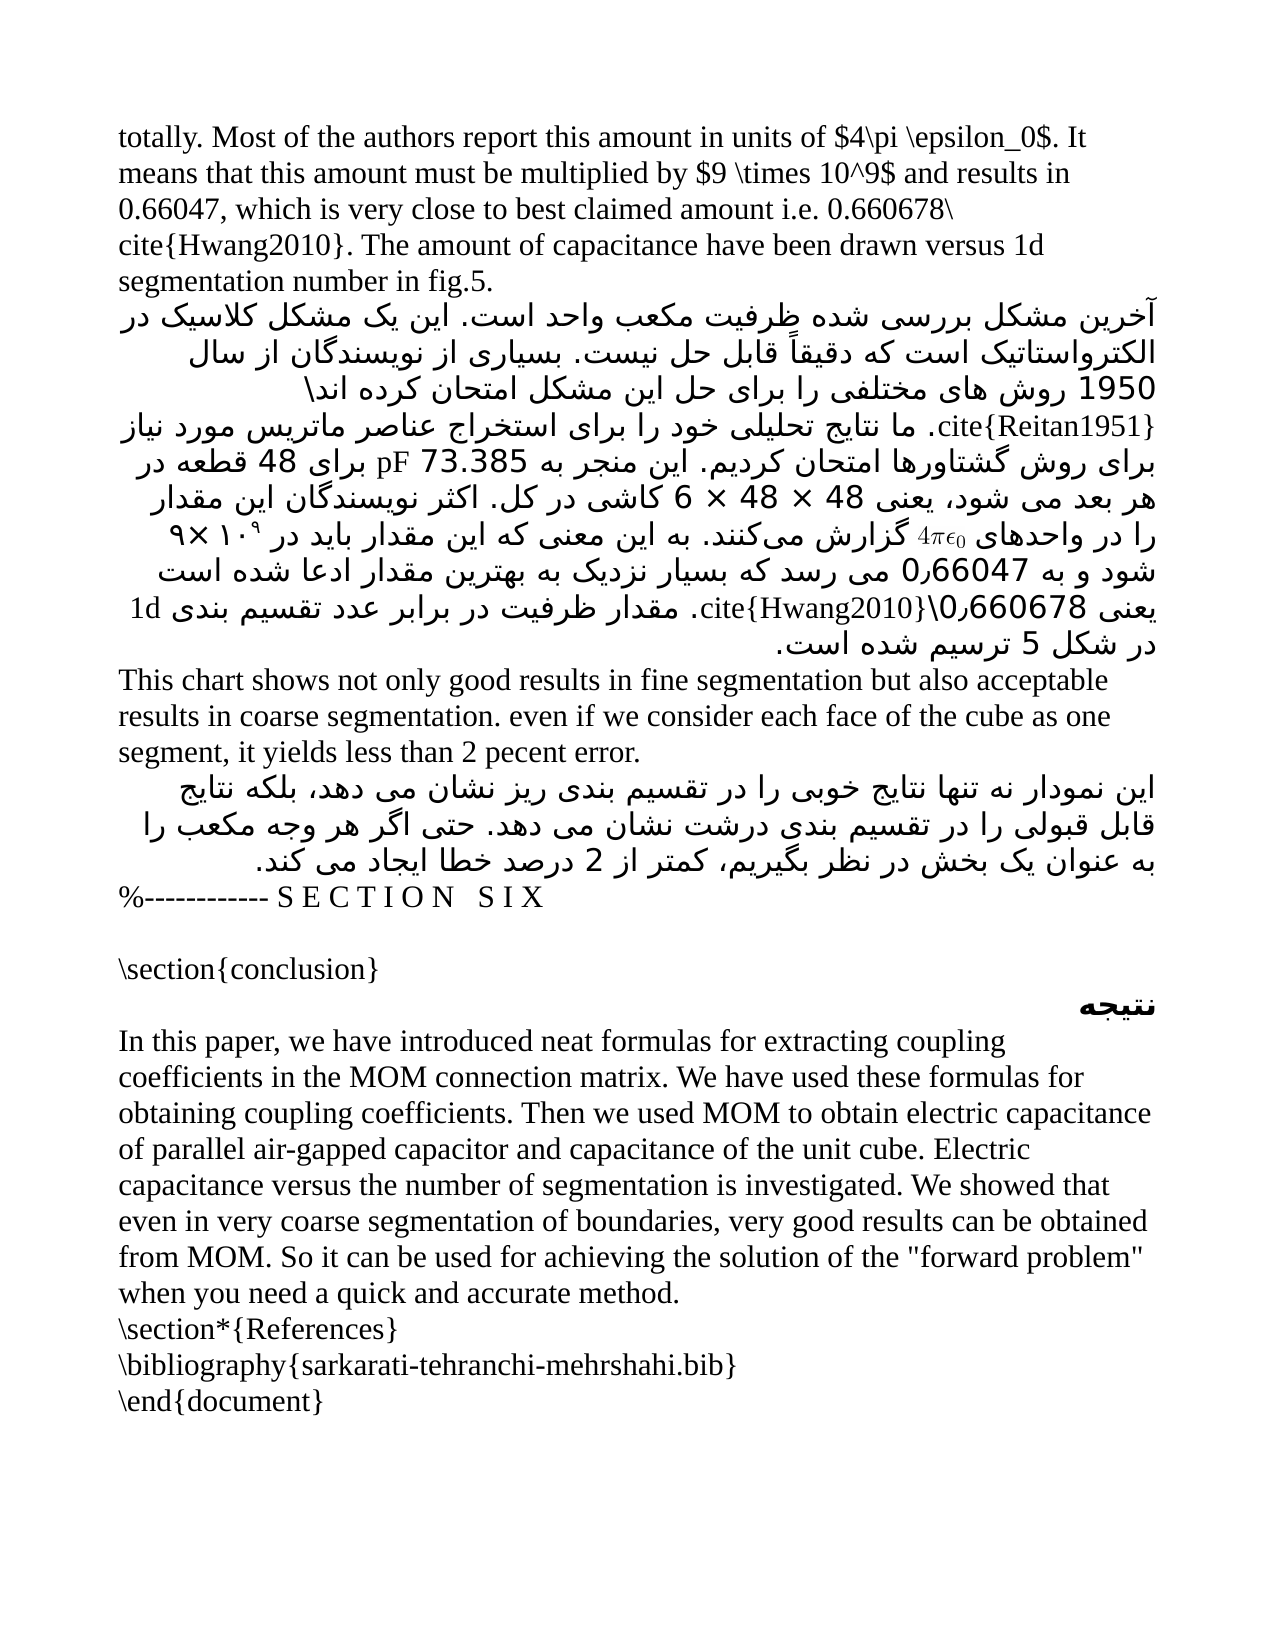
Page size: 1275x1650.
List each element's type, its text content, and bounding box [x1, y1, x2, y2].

text نتیجه [118, 986, 1157, 1023]
text \bibliography{sarkarati-tehranchi-mehrshahi.bib} [118, 1346, 1157, 1382]
text آخرین مشکل بررسی شده ظرفیت مکعب واحد است. این یک مشکل کلاسیک در الکترواستاتیک است که دقیقاً قابل حل نیست. بسیاری از نویسندگان از سال 1950 روش های مختلفی را برای حل این مشکل امتحان کرده اند\cite{Reitan1951}. ما نتایج تحلیلی خود را برای استخراج عناصر ماتریس مورد نیاز برای روش گشتاورها امتحان کردیم. این منجر به 73.385 pF برای 48 قطعه در هر بعد می شود، یعنی 48 × 48 × 6 کاشی در کل. اکثر نویسندگان این مقدار را در واحدهای گزارش می‌کنند. به این معنی که این مقدار باید در ۱۰۹ ×۹ شود و به 0٫66047 می رسد که بسیار نزدیک به بهترین مقدار ادعا شده است یعنی 0٫660678\cite{Hwang2010}. مقدار ظرفیت در برابر عدد تقسیم بندی 1d در شکل 5 ترسیم شده است. [118, 298, 1157, 662]
picture [918, 526, 965, 548]
text \section*{References} [118, 1310, 1157, 1346]
text totally. Most of the authors report this amount in units of $4\pi \epsilon_0$. It means that this amount must be multiplied by $9 \times 10^9$ and results in 0.66047, which is very close to best claimed amount i.e. 0.660678\cite{Hwang2010}. The amount of capacitance have been drawn versus 1d segmentation number in fig.5. [118, 118, 1157, 298]
text In this paper, we have introduced neat formulas for extracting coupling coefficients in the MOM connection matrix. We have used these formulas for obtaining coupling coefficients. Then we used MOM to obtain electric capacitance of parallel air-gapped capacitor and capacitance of the unit cube. Electric capacitance versus the number of segmentation is investigated. We showed that even in very coarse segmentation of boundaries, very good results can be obtained from MOM. So it can be used for achieving the solution of the "forward problem" when you need a quick and accurate method. [118, 1023, 1157, 1310]
text This chart shows not only good results in fine segmentation but also acceptable results in coarse segmentation. even if we consider each face of the cube as one segment, it yields less than 2 pecent error. [118, 662, 1157, 769]
text \end{document} [118, 1382, 1157, 1418]
text این نمودار نه تنها نتایج خوبی را در تقسیم بندی ریز نشان می دهد، بلکه نتایج قابل قبولی را در تقسیم بندی درشت نشان می دهد. حتی اگر هر وجه مکعب را به عنوان یک بخش در نظر بگیریم، کمتر از 2 درصد خطا ایجاد می کند. [118, 769, 1157, 878]
text %------------ S E C T I O N S I X [118, 878, 1157, 914]
text \section{conclusion} [118, 950, 1157, 986]
